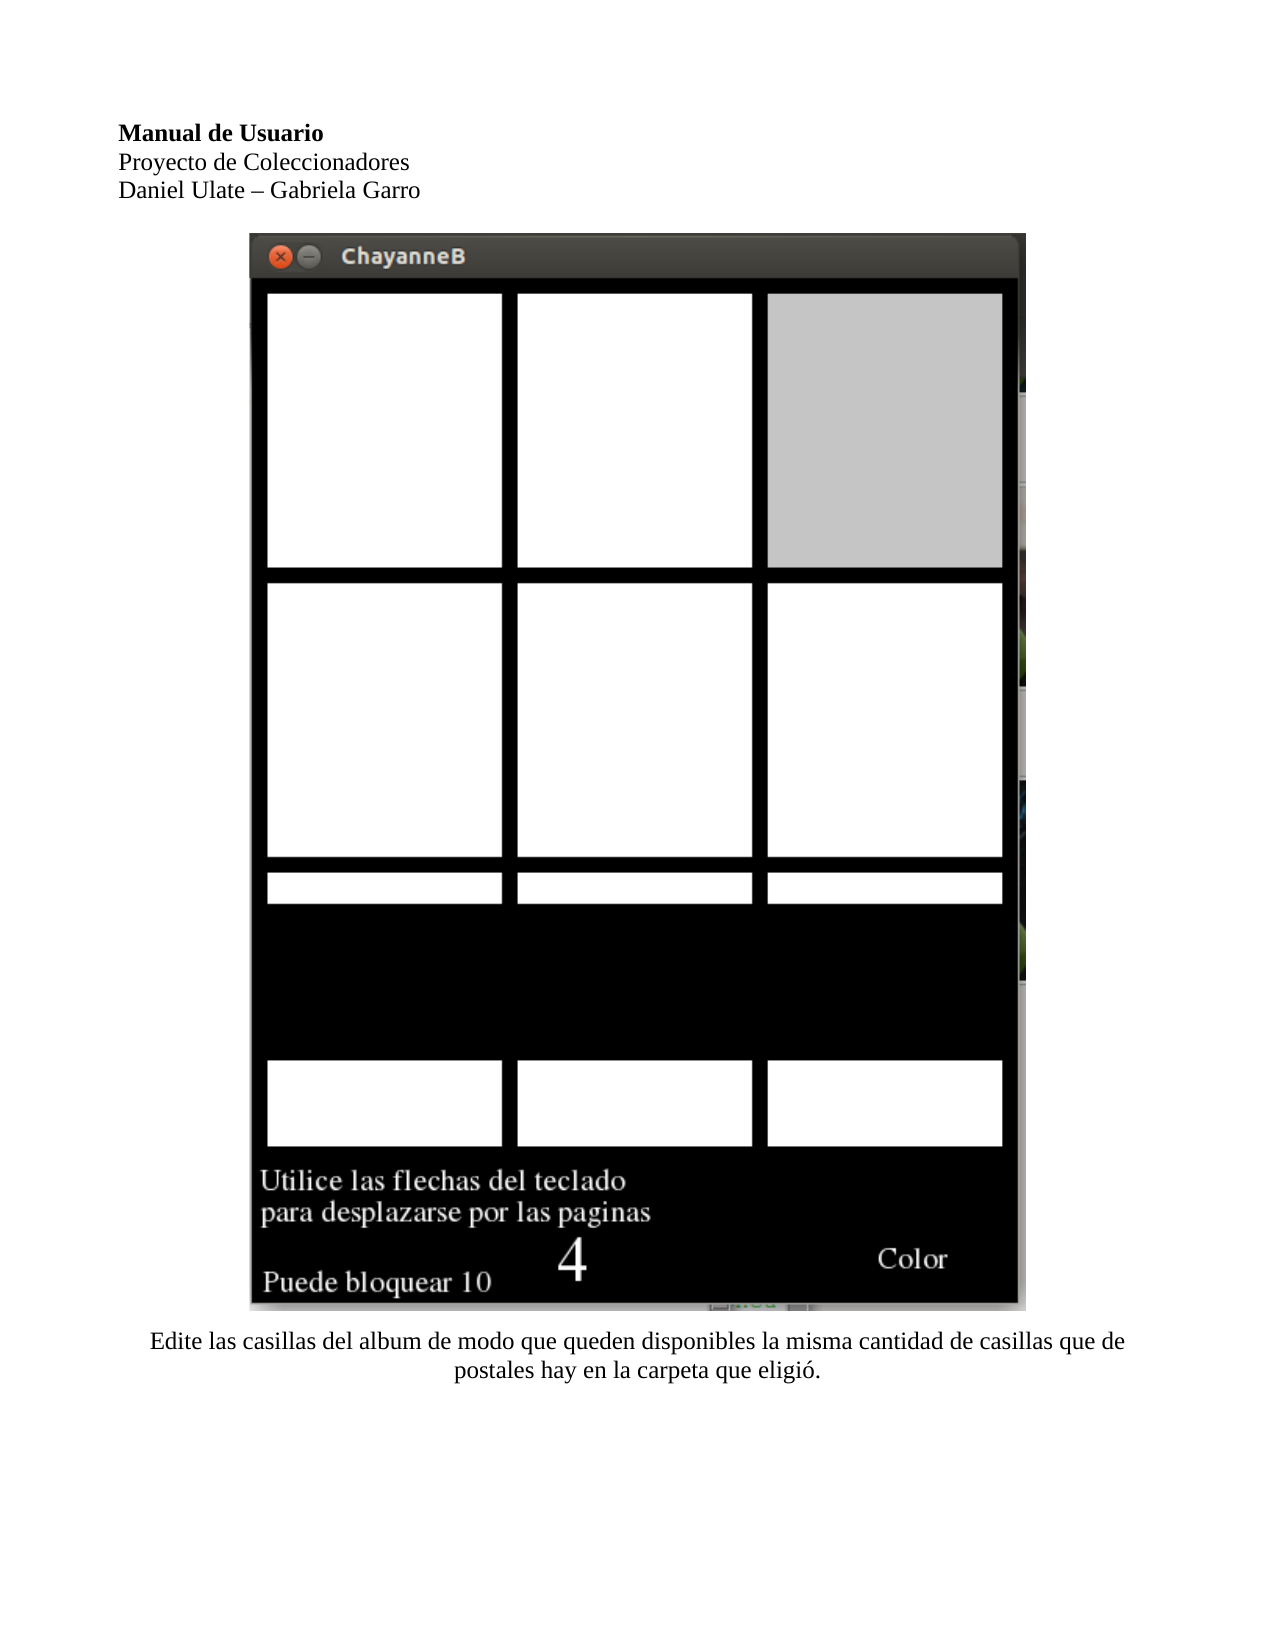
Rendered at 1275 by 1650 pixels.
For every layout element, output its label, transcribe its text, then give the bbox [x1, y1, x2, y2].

text Edite las casillas del album de modo que queden disponibles la misma cantidad de casillas que de postales hay en la carpeta que eligió. [118, 1326, 1157, 1384]
picture [249, 233, 1026, 1311]
